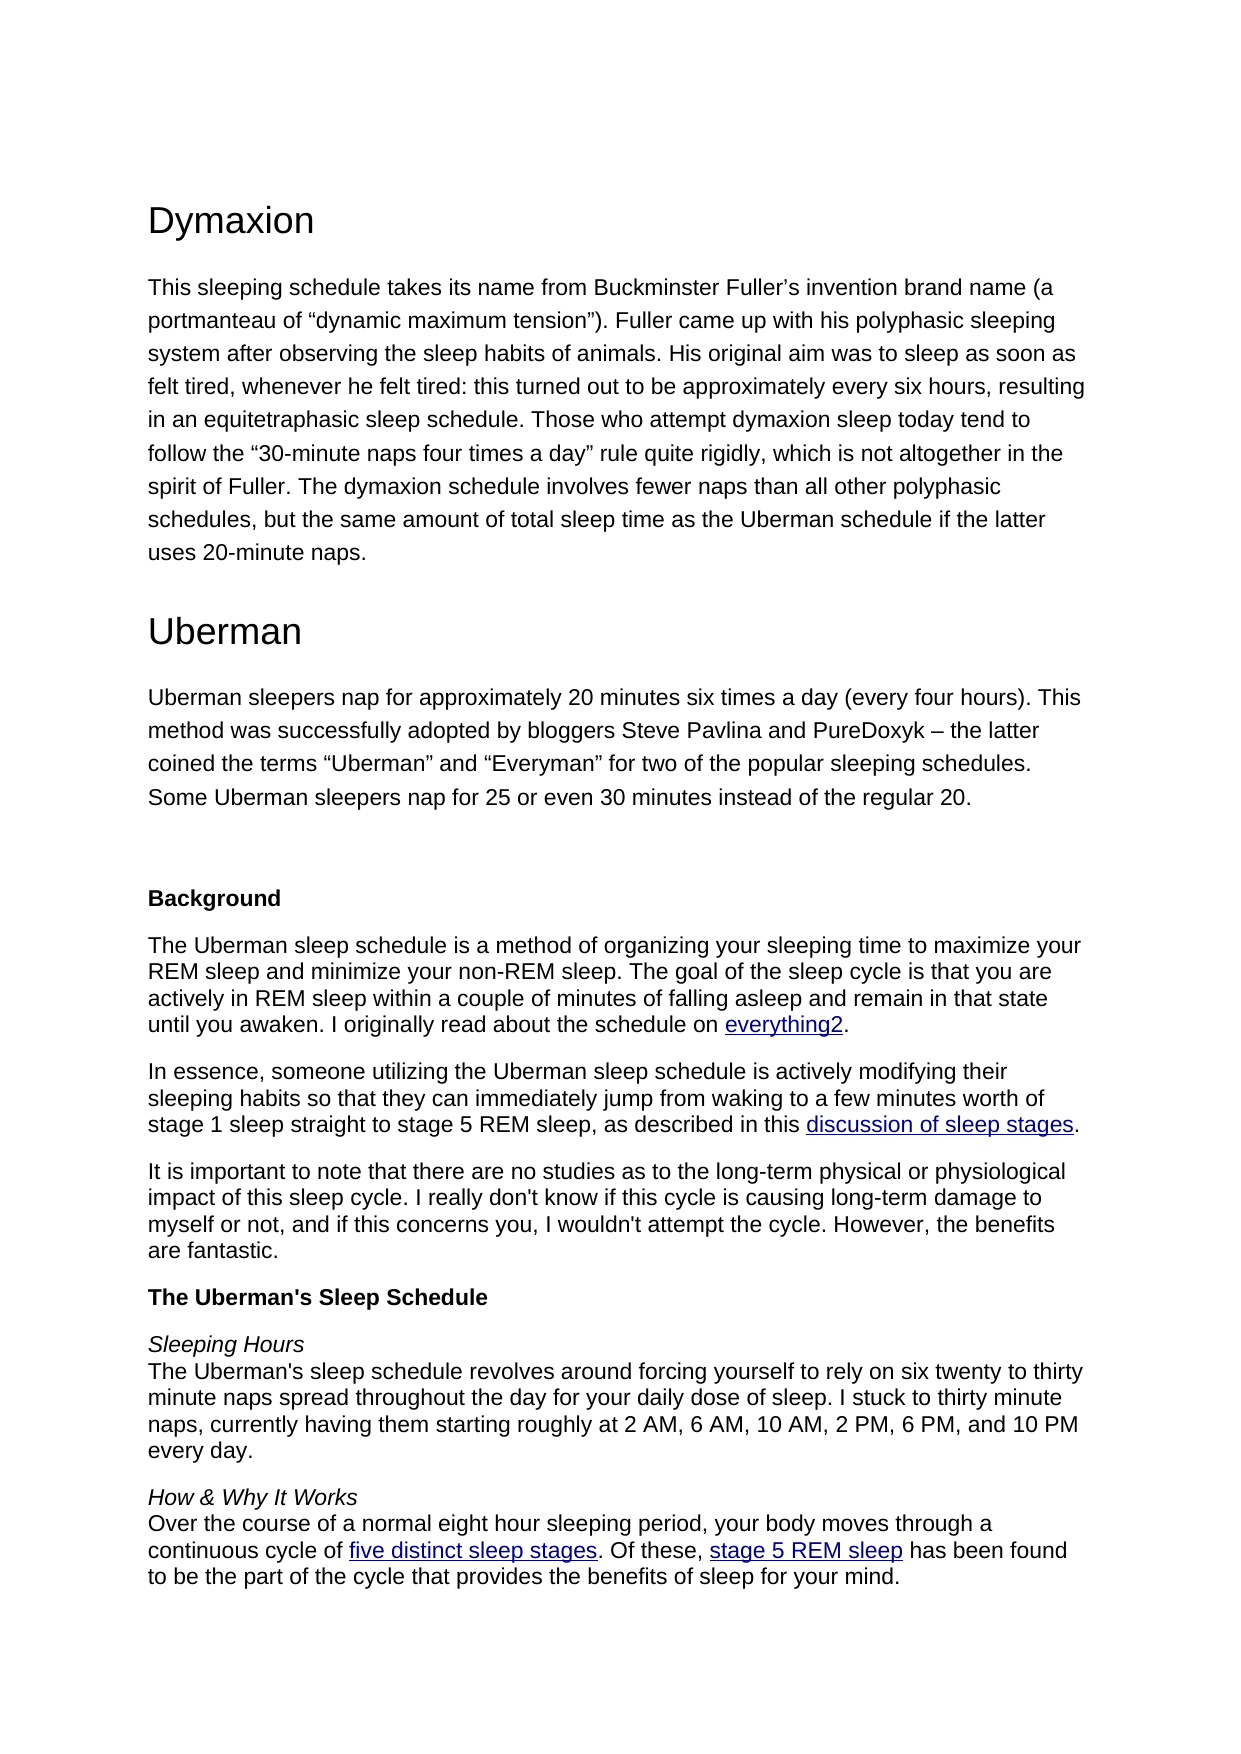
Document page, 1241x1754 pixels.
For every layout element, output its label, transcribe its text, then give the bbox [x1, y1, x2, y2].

text Sleeping Hours The Uberman's sleep schedule revolves around forcing yourself to rely on six twenty to thirty minute naps spread throughout the day for your daily dose of sleep. I stuck to thirty minute naps, currently having them starting roughly at 2 AM, 6 AM, 10 AM, 2 PM, 6 PM, and 10 PM every day. [148, 1331, 1093, 1463]
subtitle Dymaxion [148, 199, 1093, 242]
text In essence, someone utilizing the Uberman sleep schedule is actively modifying their sleeping habits so that they can immediately jump from waking to a few minutes worth of stage 1 sleep straight to stage 5 REM sleep, as described in this discussion of sleep stages. [148, 1058, 1093, 1137]
text The Uberman sleep schedule is a method of organizing your sleeping time to maximize your REM sleep and minimize your non-REM sleep. The goal of the sleep cycle is that you are actively in REM sleep within a couple of minutes of falling asleep and remain in that state until you awaken. I originally read about the schedule on everything2. [148, 932, 1093, 1037]
text How & Why It Works Over the course of a normal eight hour sleeping period, your body moves through a continuous cycle of five distinct sleep stages. Of these, stage 5 REM sleep has been found to be the part of the cycle that provides the benefits of sleep for your mind. [148, 1484, 1093, 1589]
text It is important to note that there are no studies as to the long-term physical or physiological impact of this sleep cycle. I really don't know if this cycle is causing long-term damage to myself or not, and if this concerns you, I wouldn't attempt the cycle. However, the benefits are fantastic. [148, 1158, 1093, 1263]
text Uberman sleepers nap for approximately 20 minutes six times a day (every four hours). This method was successfully adopted by bloggers Steve Pavlina and PureDoxyk – the latter coined the terms “Uberman” and “Everyman” for two of the popular sleeping schedules. Some Uberman sleepers nap for 25 or even 30 minutes instead of the regular 20. [148, 677, 1093, 810]
subtitle Uberman [148, 609, 1093, 652]
text This sleeping schedule takes its name from Buckminster Fuller’s invention brand name (a portmanteau of “dynamic maximum tension”). Fuller came up with his polyphasic sleeping system after observing the sleep habits of animals. His original aim was to sleep as soon as felt tired, whenever he felt tired: this turned out to be approximately every six hours, resulting in an equitetraphasic sleep schedule. Those who attempt dymaxion sleep today tend to follow the “30-minute naps four times a day” rule quite rigidly, which is not altogether in the spirit of Fuller. The dymaxion schedule involves fewer naps than all other polyphasic schedules, but the same amount of total sleep time as the Uberman schedule if the latter uses 20-minute naps. [148, 267, 1093, 598]
text The Uberman's Sleep Schedule [148, 1284, 1093, 1311]
text Background [148, 885, 1093, 911]
